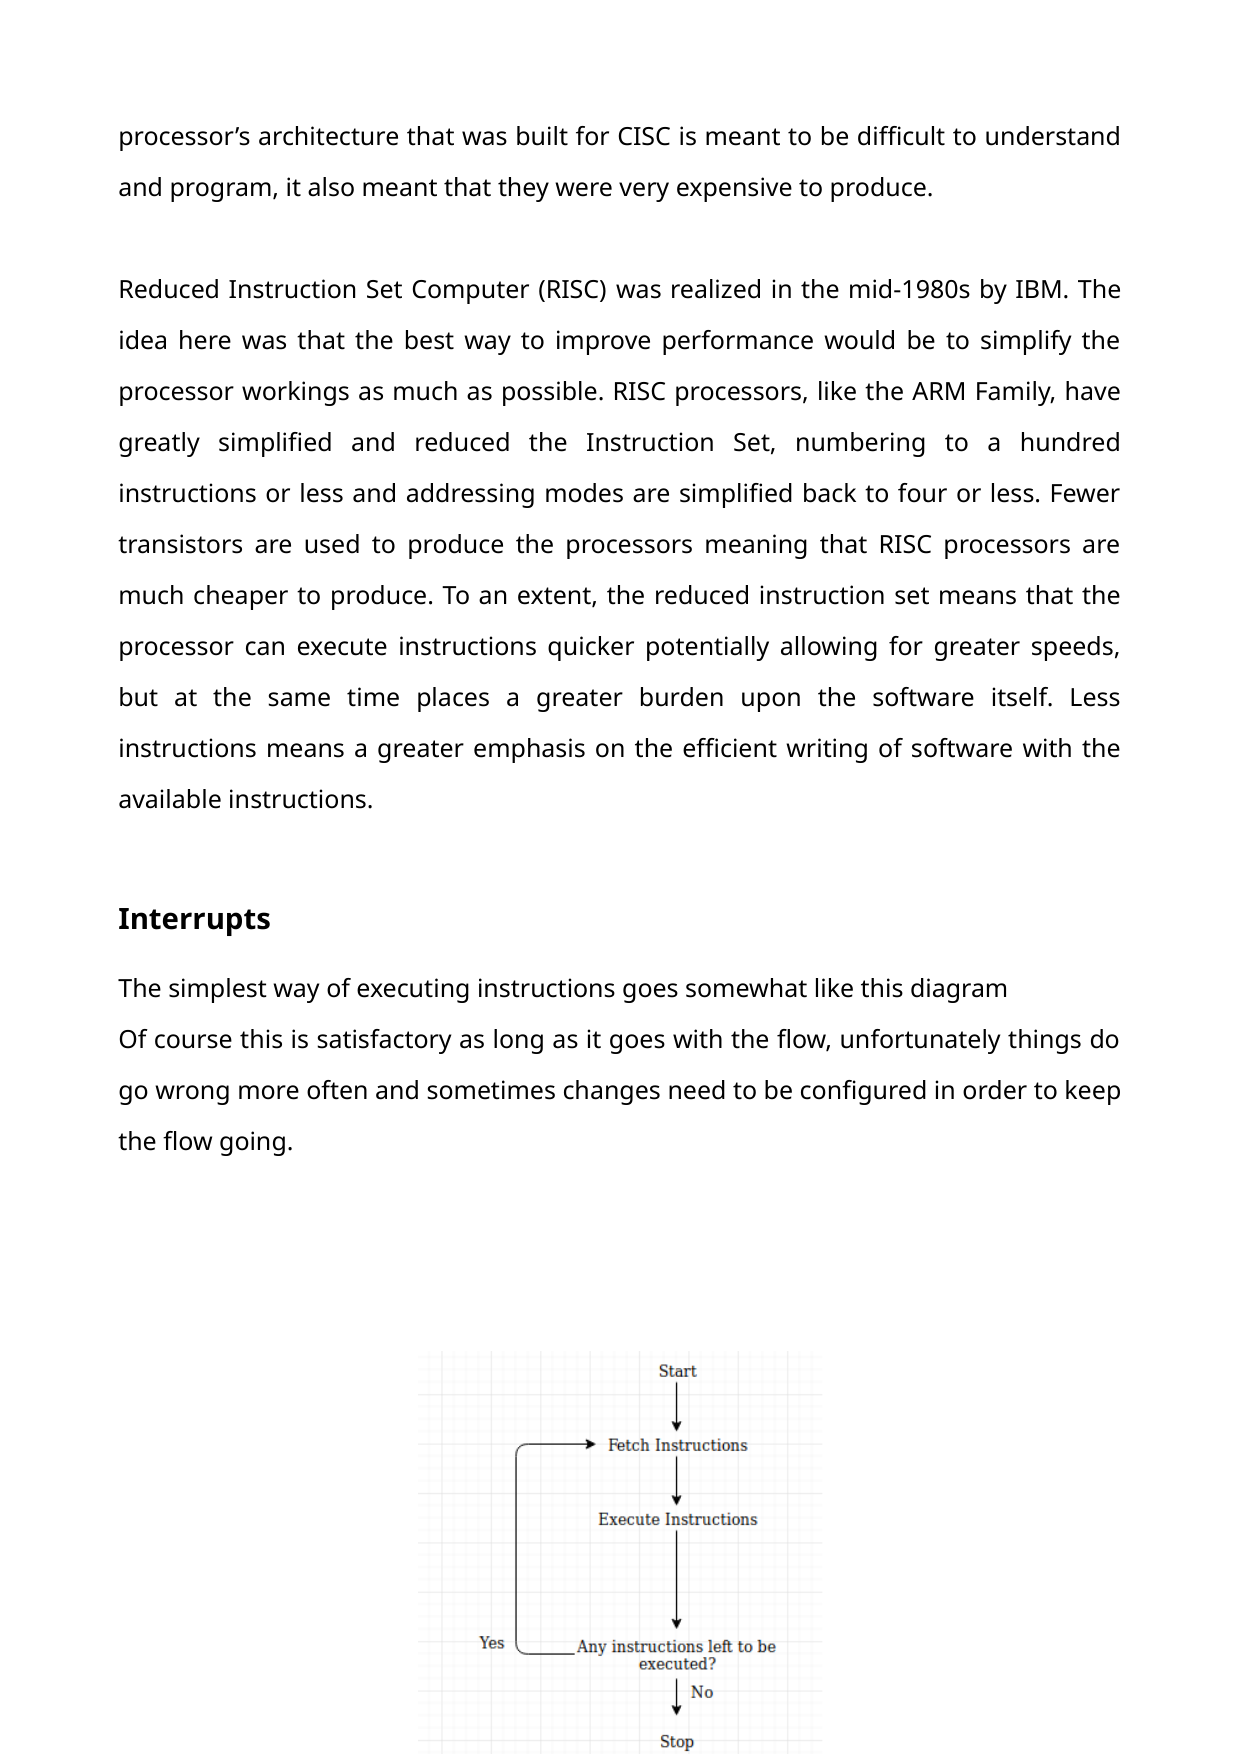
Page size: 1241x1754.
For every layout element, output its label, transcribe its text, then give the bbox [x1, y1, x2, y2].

text The simplest way of executing instructions goes somewhat like this diagram [118, 971, 1122, 1005]
text processor’s architecture that was built for CISC is meant to be difficult to understand and program, it also meant that they were very expensive to produce. [118, 118, 1122, 203]
picture [418, 1351, 823, 1754]
subtitle Interrupts [118, 898, 1122, 938]
text Reduced Instruction Set Computer (RISC) was realized in the mid-1980s by IBM. The idea here was that the best way to improve performance would be to simplify the processor workings as much as possible. RISC processors, like the ARM Family, have greatly simplified and reduced the Instruction Set, numbering to a hundred instructions or less and addressing modes are simplified back to four or less. Fewer transistors are used to produce the processors meaning that RISC processors are much cheaper to produce. To an extent, the reduced instruction set means that the processor can execute instructions quicker potentially allowing for greater speeds, but at the same time places a greater burden upon the software itself. Less instructions means a greater emphasis on the efficient writing of software with the available instructions. [118, 271, 1122, 816]
text Of course this is satisfactory as long as it goes with the flow, unfortunately things do go wrong more often and sometimes changes need to be configured in order to keep the flow going. [118, 1022, 1122, 1158]
